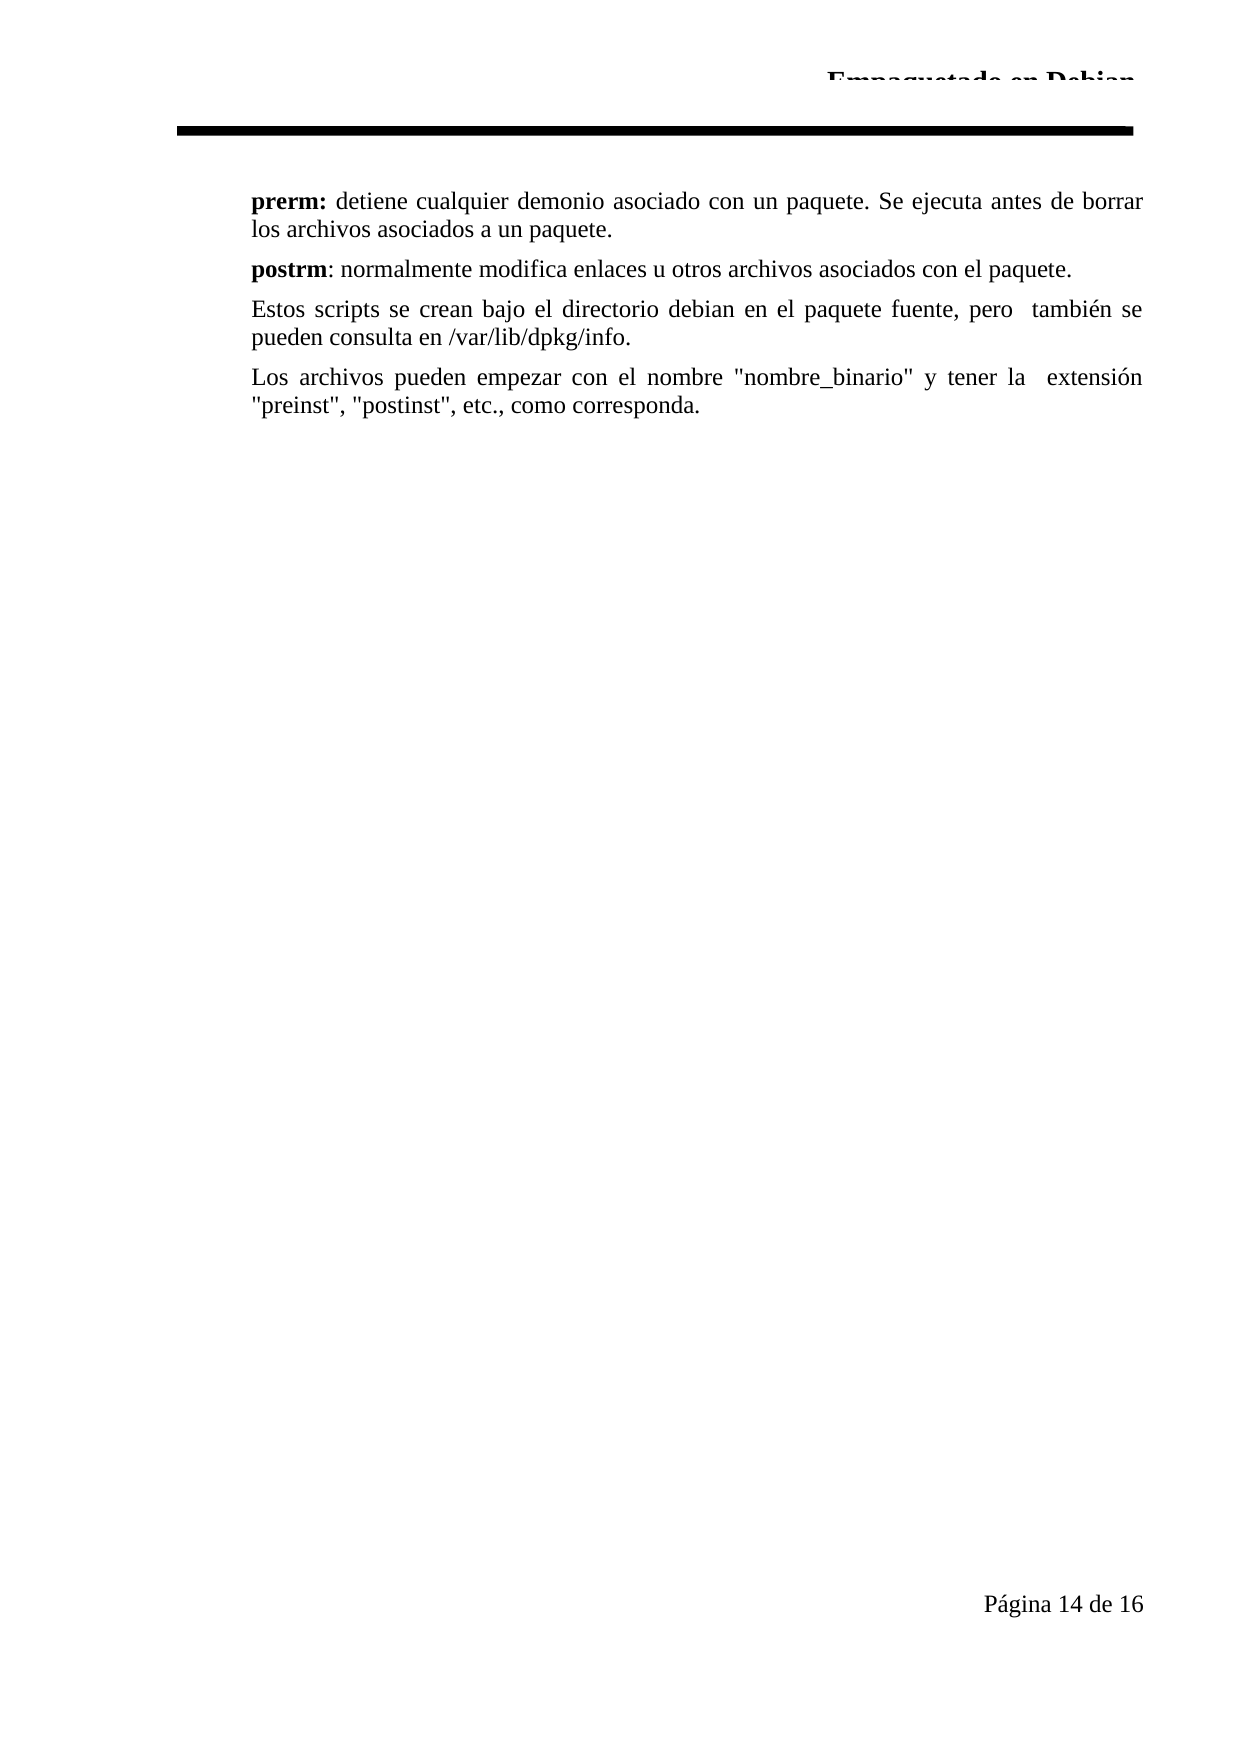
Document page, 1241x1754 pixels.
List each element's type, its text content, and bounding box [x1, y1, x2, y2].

text Los archivos pueden empezar con el nombre "nombre_binario" y tener la extensión "preinst", "postinst", etc., como corresponda. [251, 363, 1144, 419]
text postrm: normalmente modifica enlaces u otros archivos asociados con el paquete. [251, 255, 1144, 283]
text Estos scripts se crean bajo el directorio debian en el paquete fuente, pero también se pueden consulta en /var/lib/dpkg/info. [251, 295, 1144, 351]
text prerm: detiene cualquier demonio asociado con un paquete. Se ejecuta antes de borrar los archivos asociados a un paquete. [251, 187, 1144, 243]
